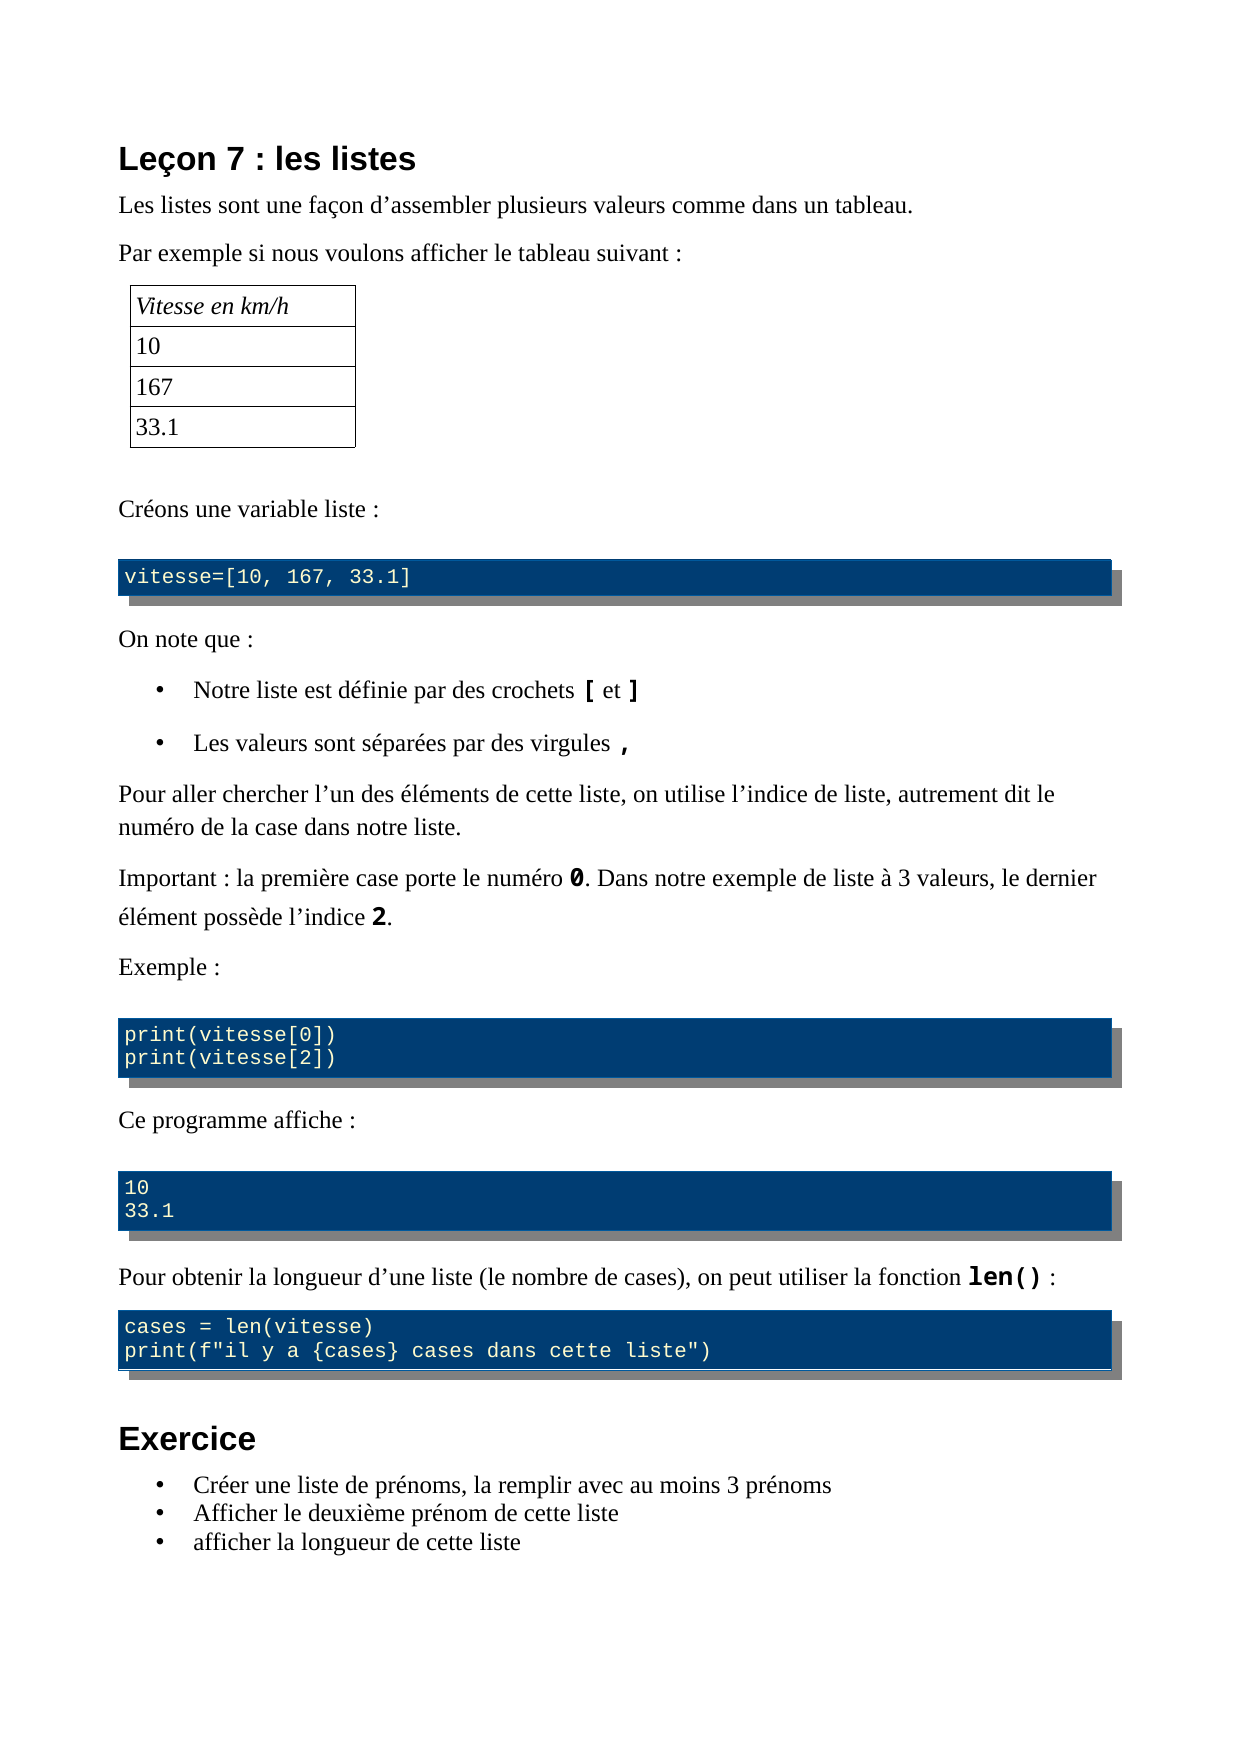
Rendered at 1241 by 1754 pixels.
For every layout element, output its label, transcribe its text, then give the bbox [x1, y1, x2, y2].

text Pour obtenir la longueur d’une liste (le nombre de cases), on peut utiliser la fonction len() : [118, 1258, 1122, 1292]
list Notre liste est définie par des crochets [ et ] [156, 671, 1122, 705]
text 33.1 [119, 1194, 1111, 1230]
text print(f"il y a {cases} cases dans cette liste") [119, 1334, 1111, 1369]
subtitle Exercice [118, 1419, 1122, 1457]
text Créons une variable liste : [118, 494, 1122, 523]
text Ce programme affiche : [118, 1105, 1122, 1134]
text cases = len(vitesse) [119, 1311, 1111, 1334]
table_header Vitesse en km/h [131, 286, 355, 326]
list Créer une liste de prénoms, la remplir avec au moins 3 prénoms [156, 1470, 1122, 1498]
table_cell 167 [131, 367, 355, 406]
text On note que : [118, 624, 1122, 652]
table_cell 10 [131, 327, 355, 366]
text print(vitesse[2]) [119, 1041, 1111, 1077]
list Les valeurs sont séparées par des virgules , [156, 725, 1122, 759]
subtitle Leçon 7 : les listes [118, 139, 1122, 178]
text print(vitesse[0]) [119, 1019, 1111, 1041]
table_cell 33.1 [131, 407, 355, 447]
text vitesse=[10, 167, 33.1] [119, 561, 1111, 595]
text Les listes sont une façon d’assembler plusieurs valeurs comme dans un tableau. [118, 190, 1122, 219]
list Afficher le deuxième prénom de cette liste [156, 1498, 1122, 1527]
text Exemple : [118, 952, 1122, 981]
list afficher la longueur de cette liste [156, 1527, 1122, 1556]
text 10 [119, 1172, 1111, 1194]
text Important : la première case porte le numéro 0. Dans notre exemple de liste à 3 valeurs, le dernier élément possède l’indice 2. [118, 859, 1122, 933]
text Pour aller chercher l’un des éléments de cette liste, on utilise l’indice de liste, autrement dit le numéro de la case dans notre liste. [118, 779, 1122, 841]
text Par exemple si nous voulons afficher le tableau suivant : [118, 238, 1122, 266]
